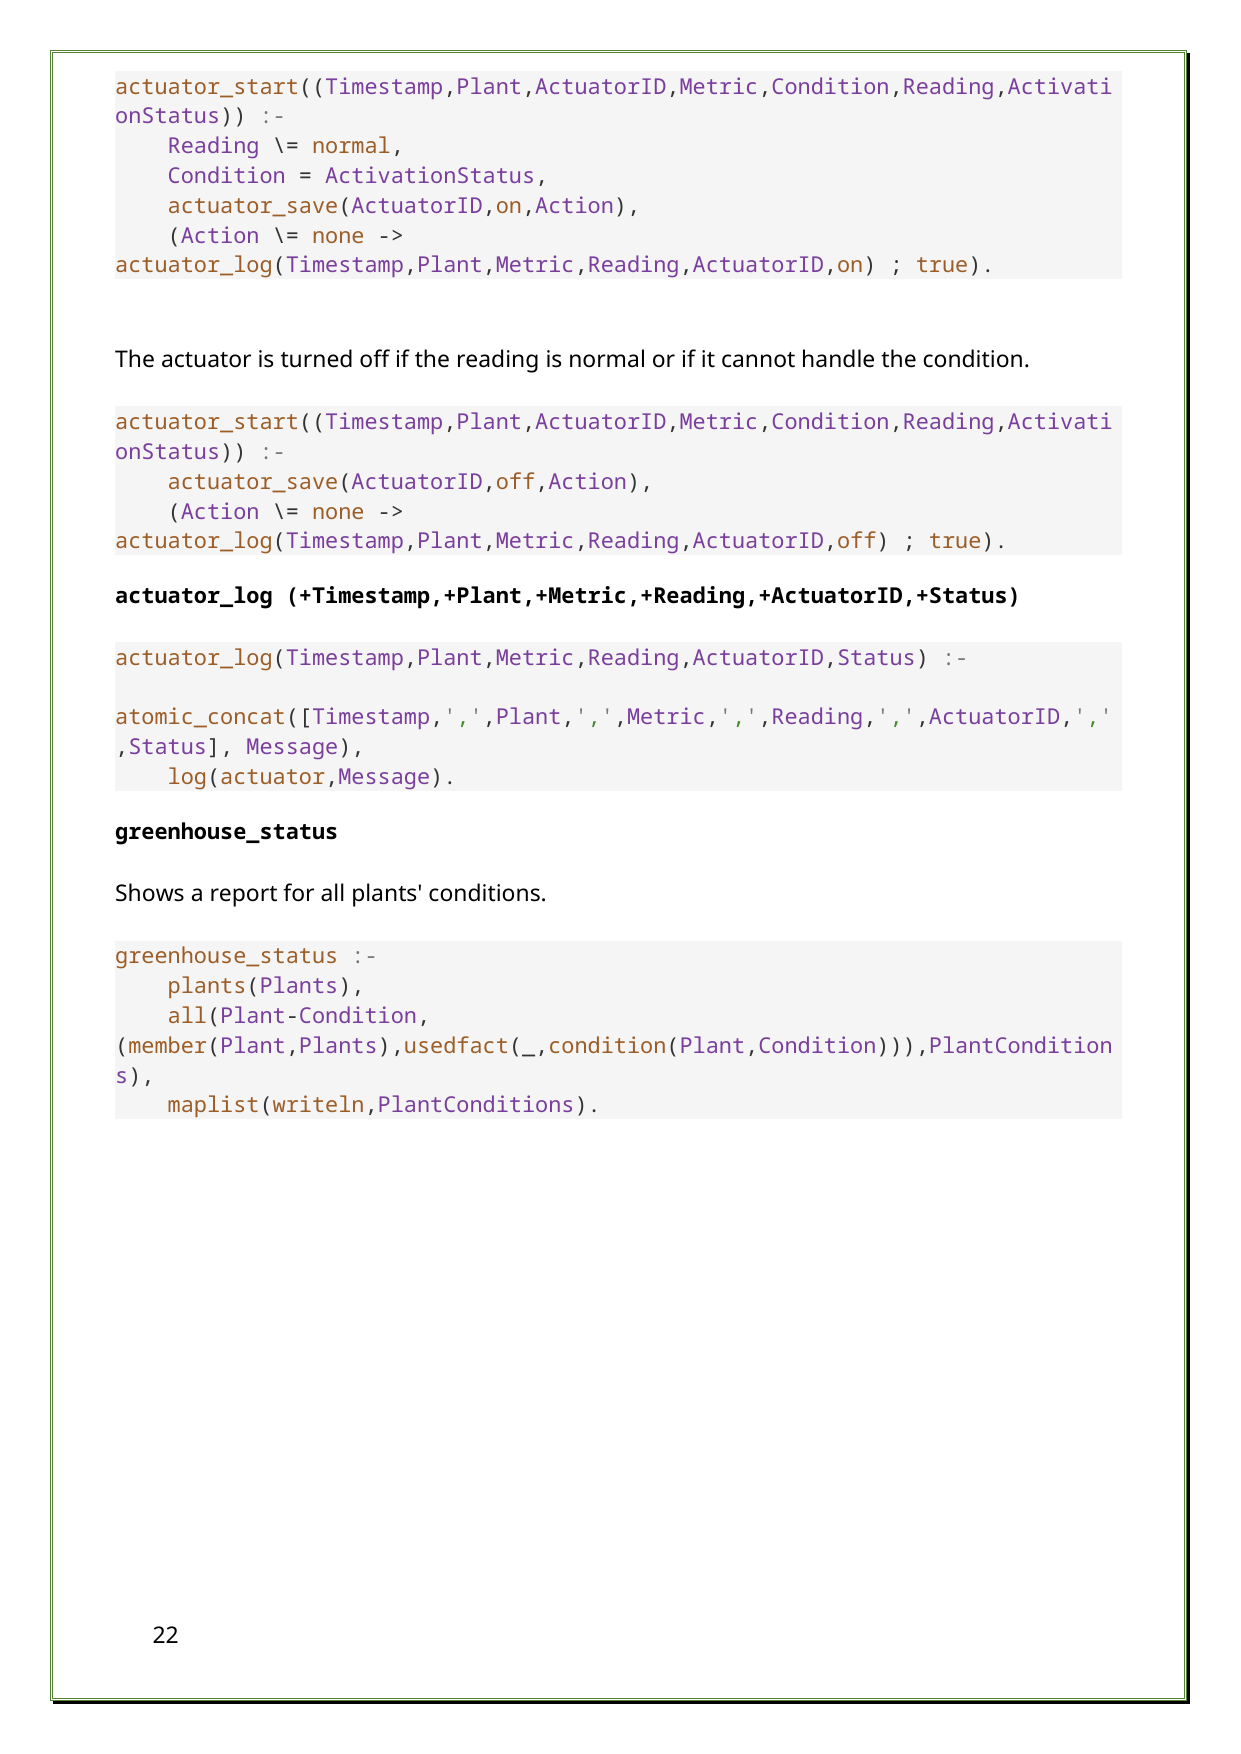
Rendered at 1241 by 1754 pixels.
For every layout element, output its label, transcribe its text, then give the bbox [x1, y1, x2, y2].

subtitle actuator_log (+Timestamp,+Plant,+Metric,+Reading,+ActuatorID,+Status) [115, 580, 1122, 610]
text atomic_concat([Timestamp,',',Plant,',',Metric,',',Reading,',',ActuatorID,',',Status], Message), [115, 671, 1122, 761]
text Condition = ActivationStatus, [115, 160, 1122, 190]
text actuator_start((Timestamp,Plant,ActuatorID,Metric,Condition,Reading,ActivationStatus)) :- [115, 406, 1122, 466]
text all(Plant-Condition, (member(Plant,Plants),usedfact(_,condition(Plant,Condition))),PlantConditions), [115, 1000, 1122, 1089]
text (Action \= none -> actuator_log(Timestamp,Plant,Metric,Reading,ActuatorID,off) ; true). [115, 496, 1122, 555]
text actuator_save(ActuatorID,on,Action), [115, 190, 1122, 220]
subtitle greenhouse_status [115, 816, 1122, 845]
text Shows a report for all plants' conditions. [115, 877, 1122, 908]
text actuator_save(ActuatorID,off,Action), [115, 466, 1122, 496]
text log(actuator,Message). [115, 761, 1122, 791]
text maplist(writeln,PlantConditions). [115, 1089, 1122, 1119]
text actuator_start((Timestamp,Plant,ActuatorID,Metric,Condition,Reading,ActivationStatus)) :- [115, 71, 1122, 130]
text Reading \= normal, [115, 130, 1122, 160]
text plants(Plants), [115, 970, 1122, 1000]
text (Action \= none -> actuator_log(Timestamp,Plant,Metric,Reading,ActuatorID,on) ; true). [115, 220, 1122, 279]
text The actuator is turned off if the reading is normal or if it cannot handle the condition. [115, 343, 1122, 374]
text greenhouse_status :- [115, 941, 1122, 970]
text actuator_log(Timestamp,Plant,Metric,Reading,ActuatorID,Status) :- [115, 642, 1122, 671]
